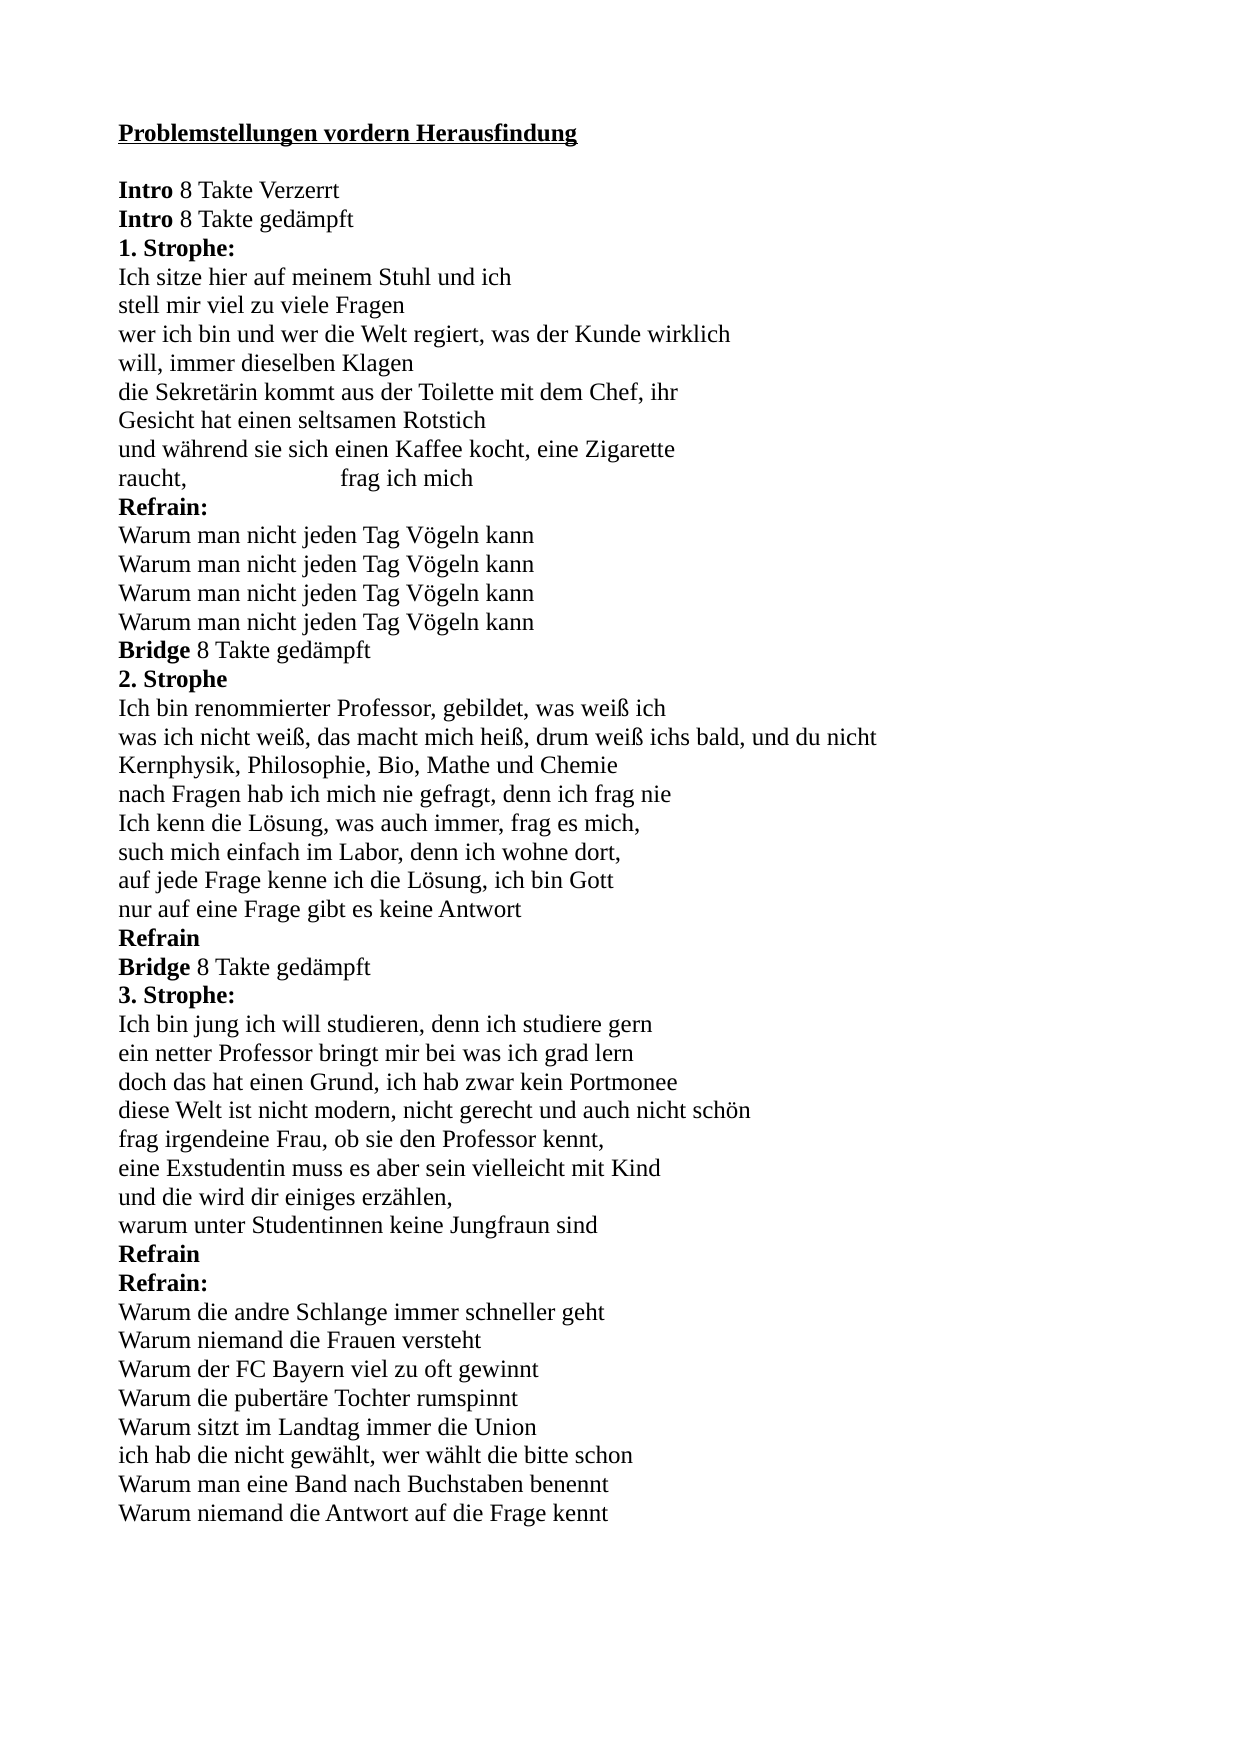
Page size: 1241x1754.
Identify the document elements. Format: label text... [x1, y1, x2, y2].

text 1. Strophe: [118, 233, 1122, 262]
text frag irgendeine Frau, ob sie den Professor kennt, [118, 1124, 1122, 1153]
text Refrain: [118, 1268, 1122, 1297]
text Warum niemand die Frauen versteht [118, 1326, 1122, 1354]
text Warum die pubertäre Tochter rumspinnt [118, 1383, 1122, 1412]
text such mich einfach im Labor, denn ich wohne dort, [118, 837, 1122, 866]
text Problemstellungen vordern Herausfindung [118, 118, 1122, 147]
text Gesicht hat einen seltsamen Rotstich [118, 406, 1122, 434]
text Warum man nicht jeden Tag Vögeln kann [118, 549, 1122, 578]
text wer ich bin und wer die Welt regiert, was der Kunde wirklich [118, 319, 1122, 348]
text doch das hat einen Grund, ich hab zwar kein Portmonee [118, 1067, 1122, 1096]
text 2. Strophe [118, 664, 1122, 693]
text Kernphysik, Philosophie, Bio, Mathe und Chemie [118, 751, 1122, 779]
text Refrain: [118, 492, 1122, 521]
text 3. Strophe: [118, 981, 1122, 1009]
text Bridge 8 Takte gedämpft [118, 636, 1122, 664]
text Refrain [118, 1239, 1122, 1268]
text Ich kenn die Lösung, was auch immer, frag es mich, [118, 808, 1122, 837]
text was ich nicht weiß, das macht mich heiß, drum weiß ichs bald, und du nicht [118, 722, 1122, 751]
text Warum der FC Bayern viel zu oft gewinnt [118, 1354, 1122, 1383]
text Warum man nicht jeden Tag Vögeln kann [118, 607, 1122, 636]
text Warum man nicht jeden Tag Vögeln kann [118, 578, 1122, 607]
text Ich sitze hier auf meinem Stuhl und ich [118, 262, 1122, 291]
text und während sie sich einen Kaffee kocht, eine Zigarette [118, 434, 1122, 463]
text eine Exstudentin muss es aber sein vielleicht mit Kind [118, 1153, 1122, 1182]
text nur auf eine Frage gibt es keine Antwort [118, 894, 1122, 923]
text diese Welt ist nicht modern, nicht gerecht und auch nicht schön [118, 1096, 1122, 1124]
text und die wird dir einiges erzählen, [118, 1182, 1122, 1211]
text Ich bin renommierter Professor, gebildet, was weiß ich [118, 693, 1122, 722]
text Warum man nicht jeden Tag Vögeln kann [118, 521, 1122, 549]
text Bridge 8 Takte gedämpft [118, 952, 1122, 981]
text Warum sitzt im Landtag immer die Union [118, 1412, 1122, 1441]
text Warum man eine Band nach Buchstaben benennt [118, 1469, 1122, 1498]
text warum unter Studentinnen keine Jungfraun sind [118, 1211, 1122, 1239]
text Intro 8 Takte Verzerrt [118, 176, 1122, 204]
text ein netter Professor bringt mir bei was ich grad lern [118, 1038, 1122, 1067]
text raucht, frag ich mich [118, 463, 1122, 492]
text die Sekretärin kommt aus der Toilette mit dem Chef, ihr [118, 377, 1122, 406]
text stell mir viel zu viele Fragen [118, 291, 1122, 319]
text Refrain [118, 923, 1122, 952]
text Intro 8 Takte gedämpft [118, 204, 1122, 233]
text nach Fragen hab ich mich nie gefragt, denn ich frag nie [118, 779, 1122, 808]
text Warum niemand die Antwort auf die Frage kennt [118, 1498, 1122, 1527]
text ich hab die nicht gewählt, wer wählt die bitte schon [118, 1441, 1122, 1469]
text auf jede Frage kenne ich die Lösung, ich bin Gott [118, 866, 1122, 894]
text will, immer dieselben Klagen [118, 348, 1122, 377]
text Warum die andre Schlange immer schneller geht [118, 1297, 1122, 1326]
text Ich bin jung ich will studieren, denn ich studiere gern [118, 1009, 1122, 1038]
